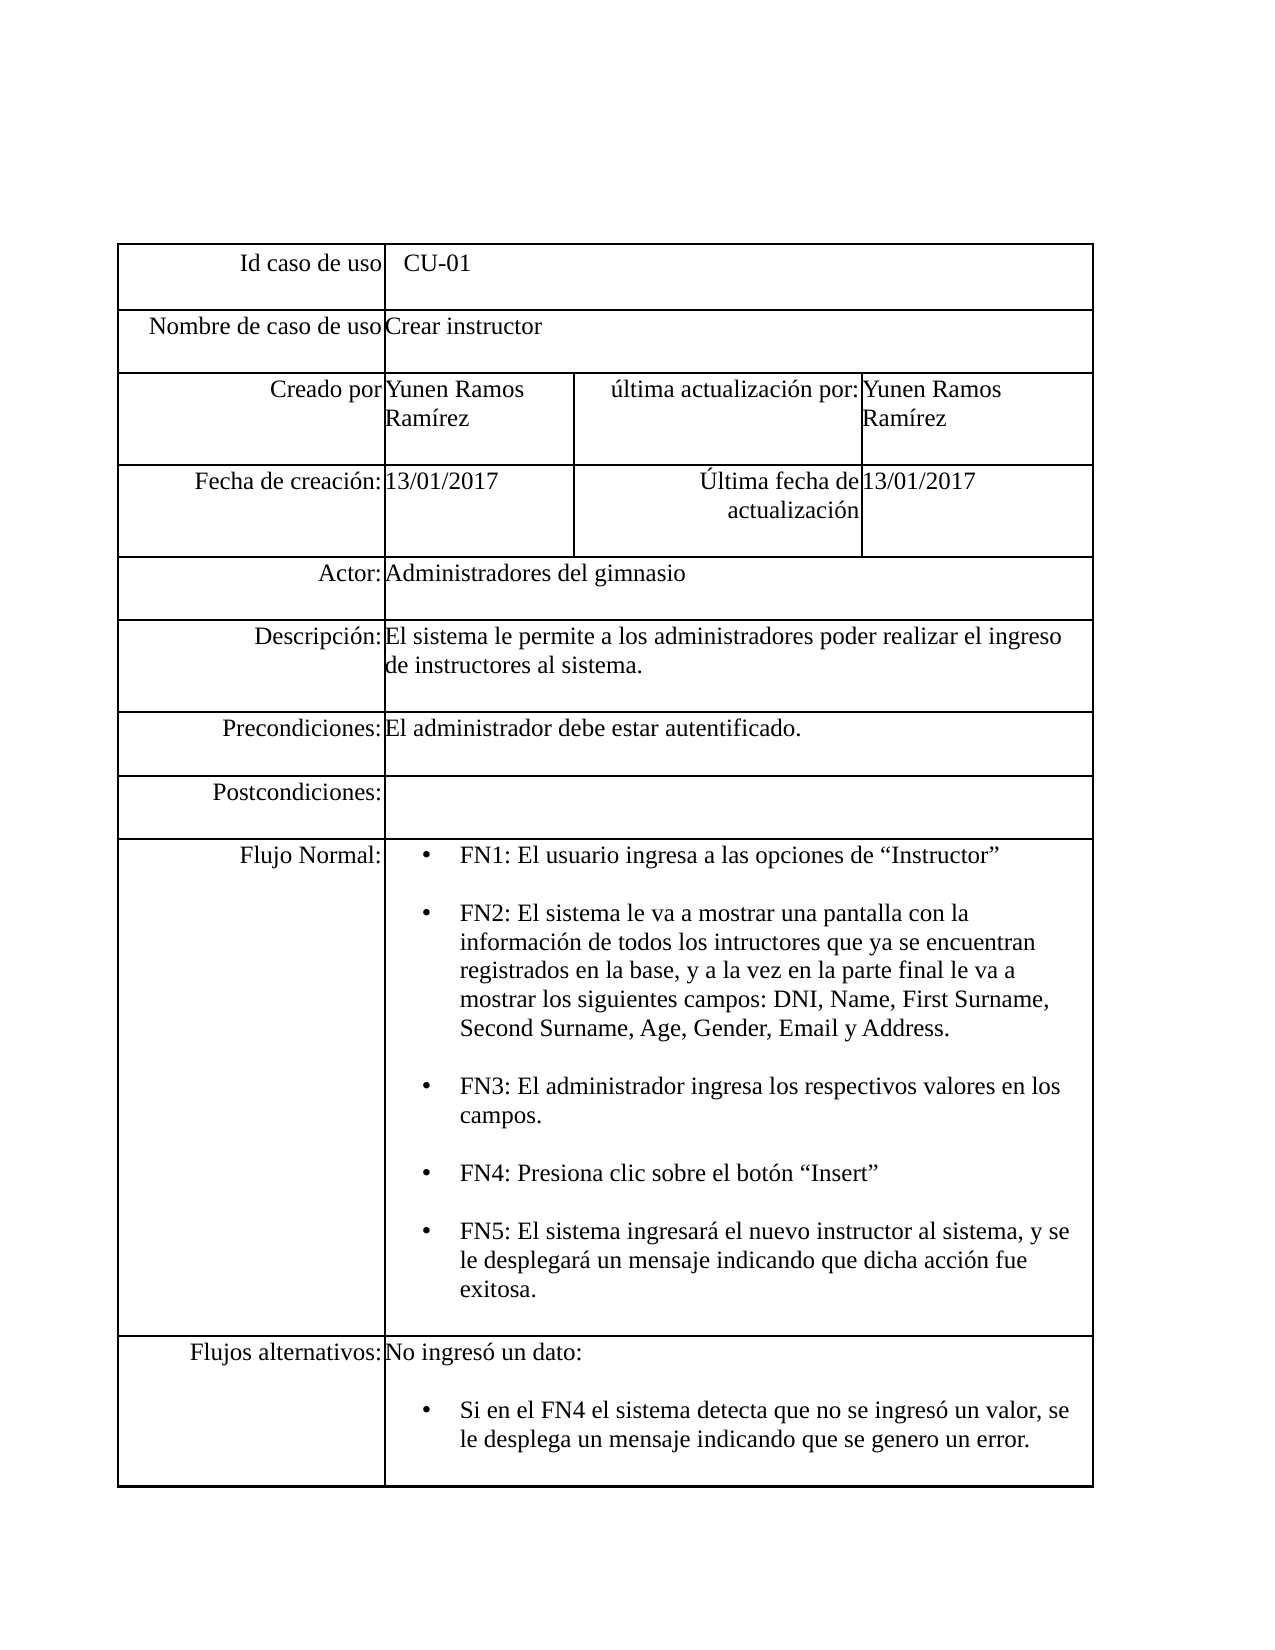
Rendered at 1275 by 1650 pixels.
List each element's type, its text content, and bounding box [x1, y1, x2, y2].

table_cell El sistema le permite a los administradores poder realizar el ingreso de instructores al sistema. [386, 621, 1092, 711]
table_cell Administradores del gimnasio [386, 558, 1092, 619]
table_cell No ingresó un dato: Si en el FN4 el sistema detecta que no se ingresó un valor, se le desplega un mensaje indicando que se genero un error. [386, 1337, 1092, 1485]
table_cell Flujos alternativos: [119, 1337, 384, 1485]
table_header CU-01 [386, 245, 1092, 309]
table_cell Creado por [119, 374, 384, 464]
table_cell Fecha de creación: [119, 466, 384, 556]
table_cell última actualización por: [575, 374, 861, 464]
table_header Id caso de uso [119, 245, 384, 309]
table_cell 13/01/2017 [863, 466, 1092, 556]
table_cell [386, 777, 1092, 838]
table_cell Yunen Ramos Ramírez [863, 374, 1092, 464]
table_cell Flujo Normal: [119, 840, 384, 1335]
table_cell FN1: El usuario ingresa a las opciones de “Instructor” FN2: El sistema le va a mostrar una pantalla con la información de todos los intructores que ya se encuentran registrados en la base, y a la vez en la parte final le va a mostrar los siguientes campos: DNI, Name, First Surname, Second Surname, Age, Gender, Email y Address. FN3: El administrador ingresa los respectivos valores en los campos. FN4: Presiona clic sobre el botón “Insert” FN5: El sistema ingresará el nuevo instructor al sistema, y se le desplegará un mensaje indicando que dicha acción fue exitosa. [386, 840, 1092, 1335]
table_cell Crear instructor [386, 311, 1092, 372]
table_cell Nombre de caso de uso [119, 311, 384, 372]
table_cell Postcondiciones: [119, 777, 384, 838]
table_cell 13/01/2017 [386, 466, 573, 556]
table_cell Precondiciones: [119, 713, 384, 774]
table_cell Yunen Ramos Ramírez [386, 374, 573, 464]
table_cell Descripción: [119, 621, 384, 711]
table_cell Última fecha de actualización [575, 466, 861, 556]
table_cell Actor: [119, 558, 384, 619]
table_cell El administrador debe estar autentificado. [386, 713, 1092, 774]
